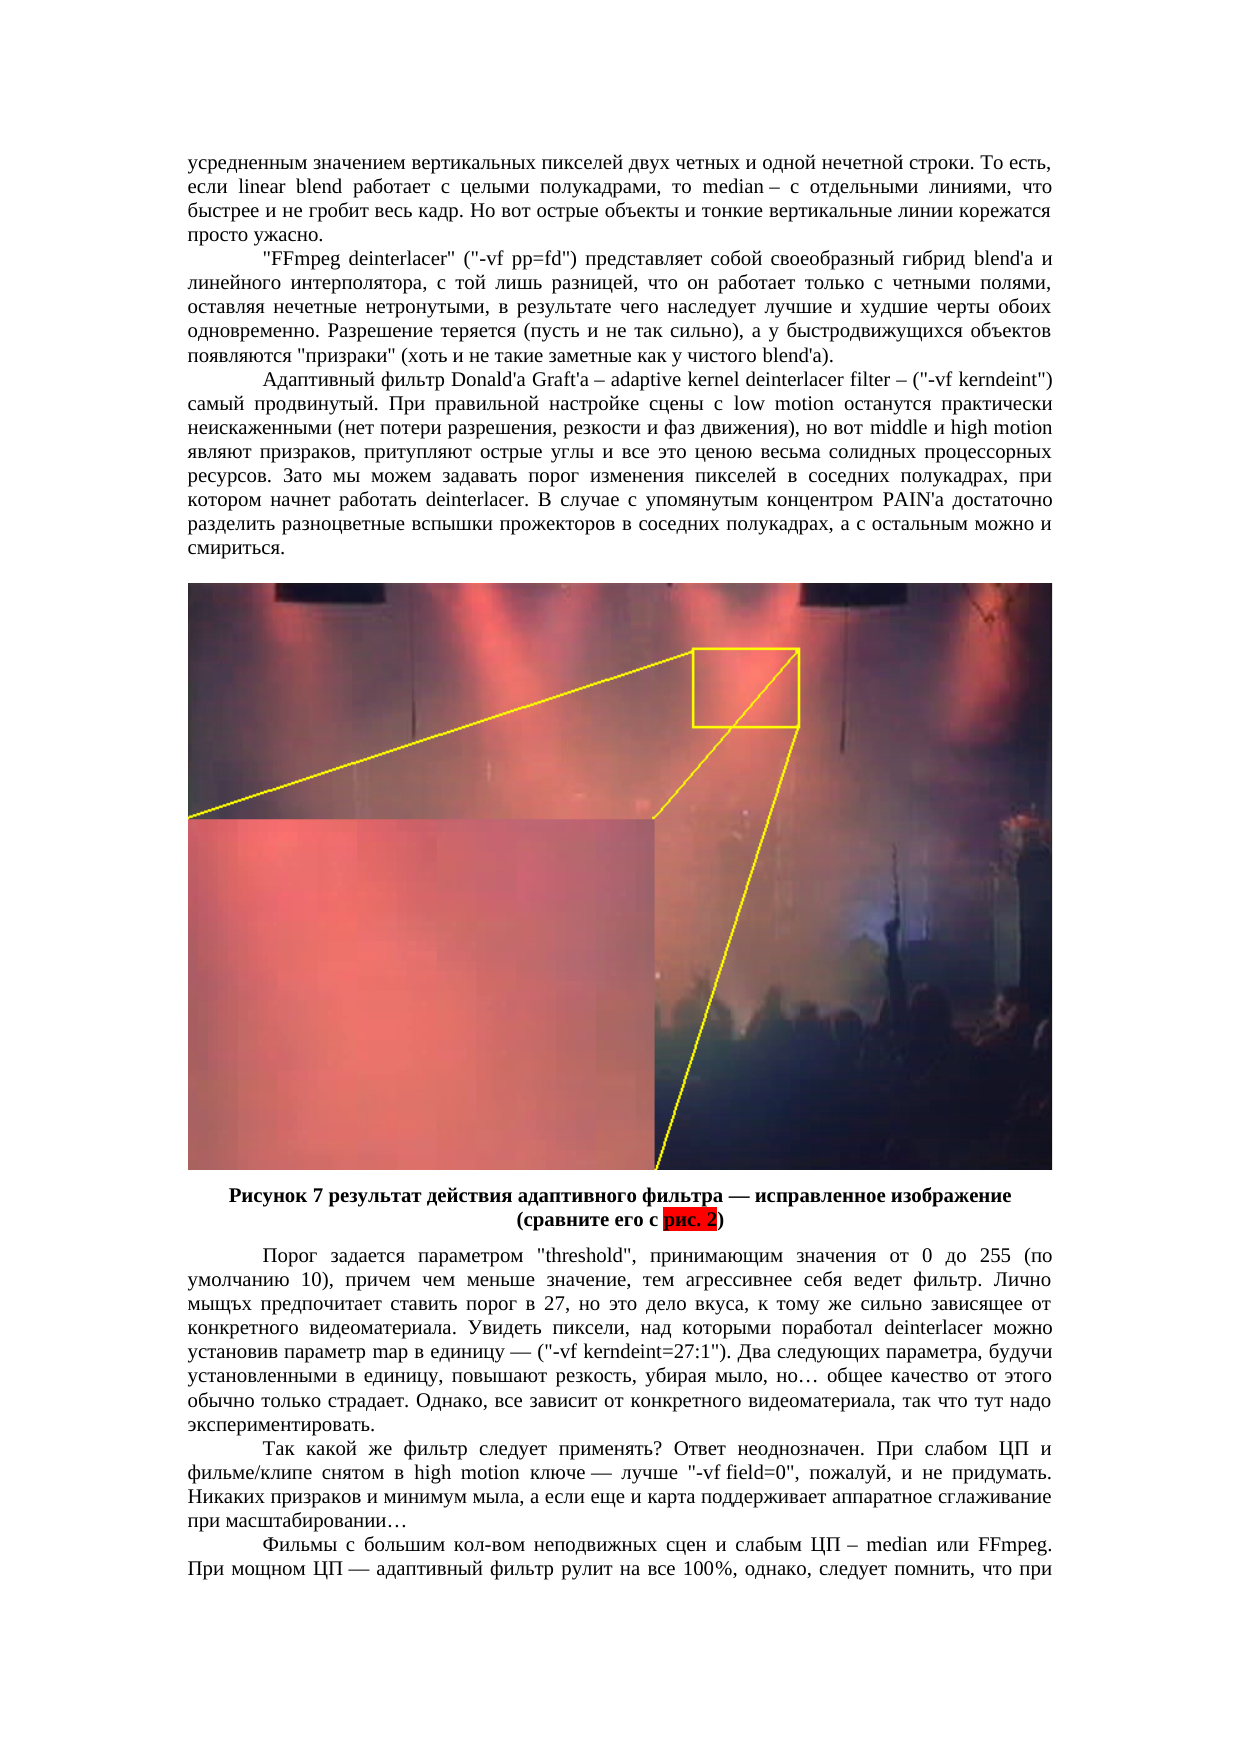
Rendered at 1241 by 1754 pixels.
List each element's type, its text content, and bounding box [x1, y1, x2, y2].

text Так какой же фильтр следует применять? Ответ неоднозначен. При слабом ЦП и фильме/клипе снятом в high motion ключе — лучше "-vf field=0", пожалуй, и не придумать. Никаких призраков и минимум мыла, а если еще и карта поддерживает аппаратное сглаживание при масштабировании… [187, 1436, 1053, 1532]
text Порог задается параметром "threshold", принимающим значения от 0 до 255 (по умолчанию 10), причем чем меньше значение, тем агрессивнее себя ведет фильтр. Лично мыщъх предпочитает ставить порог в 27, но это дело вкуса, к тому же сильно зависящее от конкретного видеоматериала. Увидеть пиксели, над которыми поработал deinterlacer можно установив параметр map в единицу — ("-vf kerndeint=27:1"). Два следующих параметра, будучи установленными в единицу, повышают резкость, убирая мыло, но… общее качество от этого обычно только страдает. Однако, все зависит от конкретного видеоматериала, так что тут надо экспериментировать. [187, 1243, 1053, 1436]
text "FFmpeg deinterlacer" ("-vf pp=fd") представляет собой своеобразный гибрид blend'а и линейного интерполятора, с той лишь разницей, что он работает только с четными полями, оставляя нечетные нетронутыми, в результате чего наследует лучшие и худшие черты обоих одновременно. Разрешение теряется (пусть и не так сильно), а у быстродвижущихся объектов появляются "призраки" (хоть и не такие заметные как у чистого blend'а). [187, 246, 1053, 367]
text Адаптивный фильтр Donald'а Graft'а – adaptive kernel deinterlacer filter – ("-vf kerndeint") самый продвинутый. При правильной настройке сцены с low motion останутся практически неискаженными (нет потери разрешения, резкости и фаз движения), но вот middle и high motion являют призраков, притупляют острые углы и все это ценою весьма солидных процессорных ресурсов. Зато мы можем задавать порог изменения пикселей в соседних полукадрах, при котором начнет работать deinterlacer. В случае с упомянутым концентром PAIN'а достаточно разделить разноцветные вспышки прожекторов в соседних полукадрах, а с остальным можно и смириться. [187, 367, 1053, 559]
text усредненным значением вертикальных пикселей двух четных и одной нечетной строки. То есть, если linear blend работает с целыми полукадрами, то median – с отдельными линиями, что быстрее и не гробит весь кадр. Но вот острые объекты и тонкие вертикальные линии корежатся просто ужасно. [187, 150, 1053, 246]
text Фильмы с большим кол-вом неподвижных сцен и слабым ЦП – median или FFmpeg. При мощном ЦП — адаптивный фильтр рулит на все 100%, однако, следует помнить, что при [187, 1532, 1053, 1580]
picture [188, 583, 1053, 1170]
text Рисунок 7 результат действия адаптивного фильтра — исправленное изображение (сравните его с рис. 2) [187, 1182, 1053, 1231]
